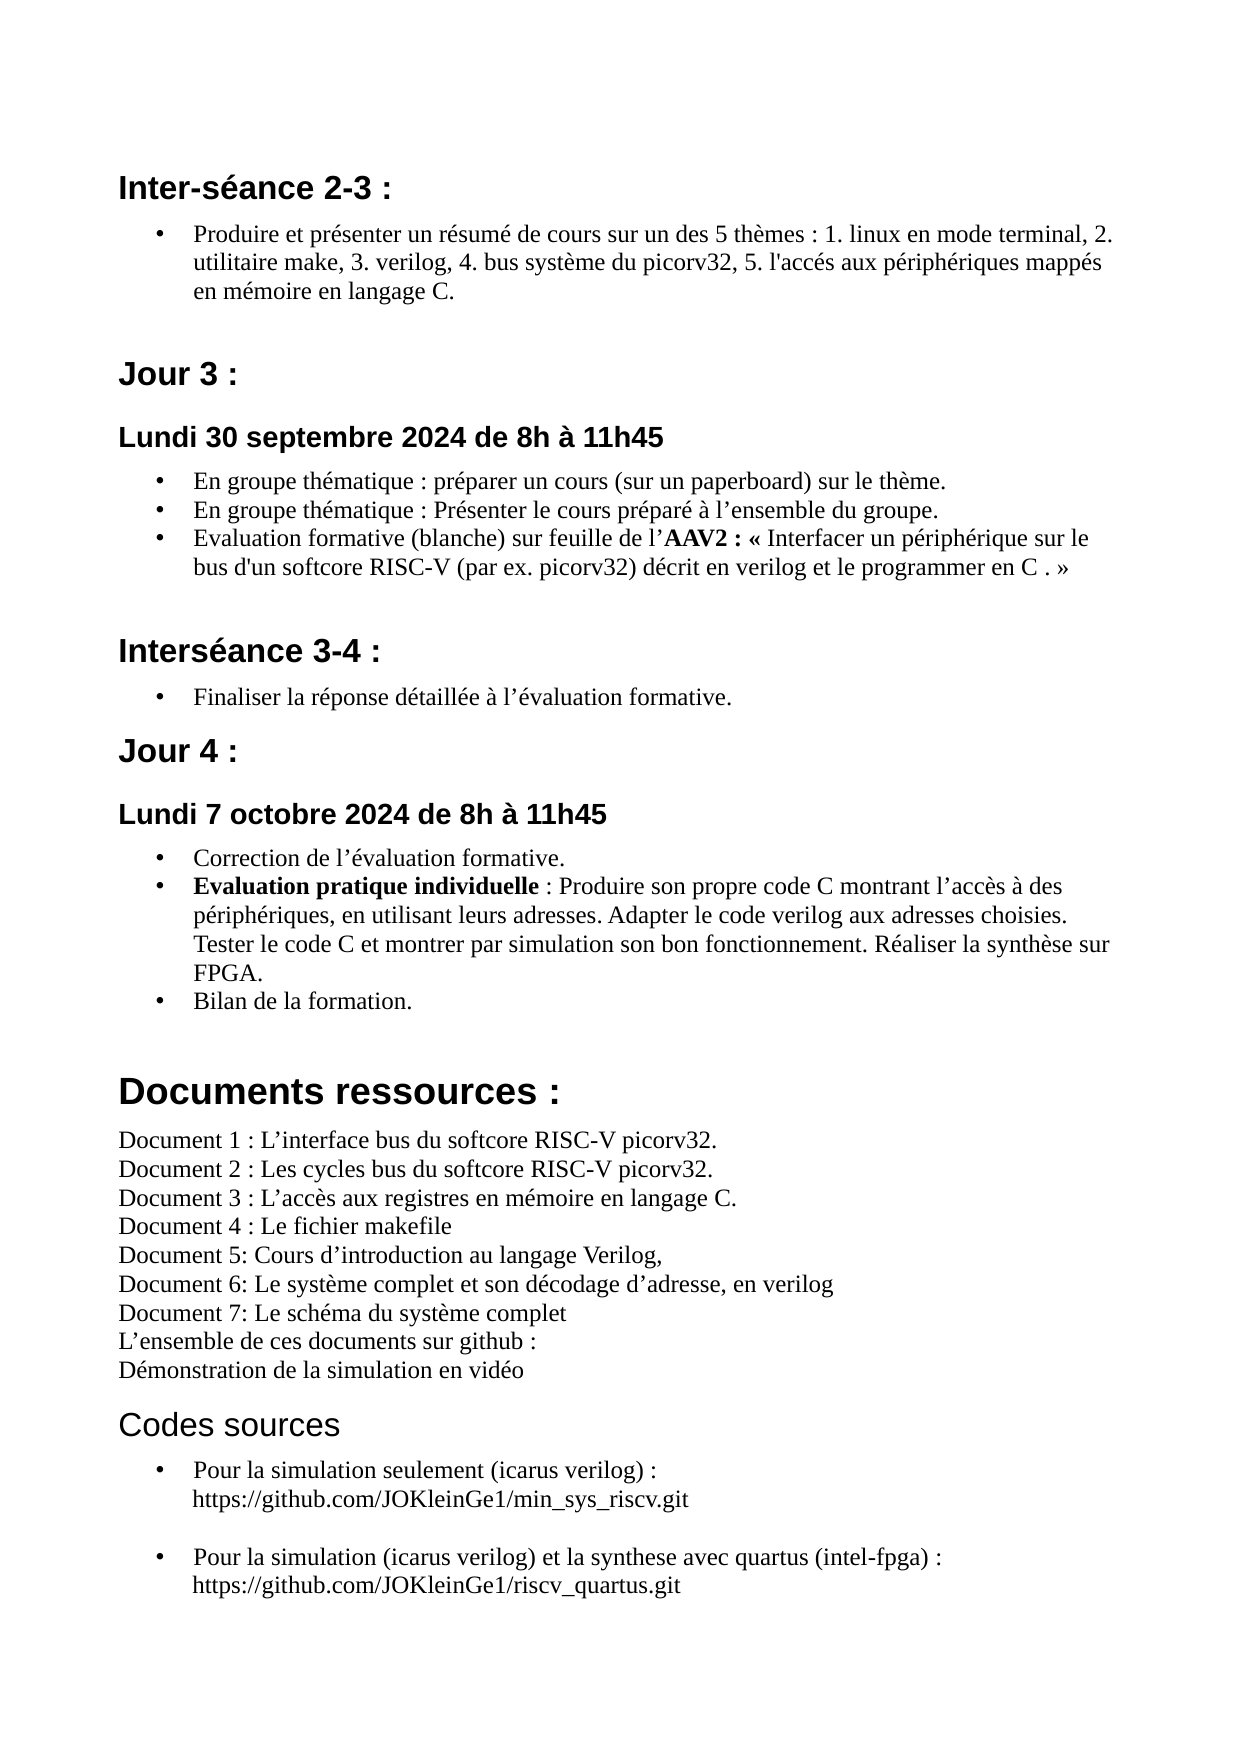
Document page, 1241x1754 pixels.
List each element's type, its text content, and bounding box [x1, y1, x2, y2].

subtitle Interséance 3-4 : [118, 631, 1122, 669]
text Document 4 : Le fichier makefile [118, 1211, 1122, 1240]
text L’ensemble de ces documents sur github : [118, 1326, 1122, 1355]
text Démonstration de la simulation en vidéo [118, 1355, 1122, 1384]
list En groupe thématique : préparer un cours (sur un paperboard) sur le thème. [156, 466, 1122, 495]
text https://github.com/JOKleinGe1/riscv_quartus.git [118, 1571, 1122, 1599]
text Document 5: Cours d’introduction au langage Verilog, [118, 1240, 1122, 1269]
text Document 2 : Les cycles bus du softcore RISC-V picorv32. [118, 1154, 1122, 1183]
list Finaliser la réponse détaillée à l’évaluation formative. [156, 682, 1122, 710]
subtitle Lundi 30 septembre 2024 de 8h à 11h45 [118, 420, 1122, 453]
subtitle Documents ressources : [118, 1069, 1122, 1113]
text Document 3 : L’accès aux registres en mémoire en langage C. [118, 1183, 1122, 1211]
subtitle Codes sources [118, 1405, 1122, 1443]
list Evaluation pratique individuelle : Produire son propre code C montrant l’accès à des périphériques, en utilisant leurs adresses. Adapter le code verilog aux adresses choisies. Tester le code C et montrer par simulation son bon fonctionnement. Réaliser la synthèse sur FPGA. [156, 871, 1122, 986]
list En groupe thématique : Présenter le cours préparé à l’ensemble du groupe. [156, 495, 1122, 523]
text Document 6: Le système complet et son décodage d’adresse, en verilog [118, 1269, 1122, 1298]
list Evaluation formative (blanche) sur feuille de l’AAV2 : « Interfacer un périphérique sur le bus d'un softcore RISC-V (par ex. picorv32) décrit en verilog et le programmer en C . » [156, 523, 1122, 581]
subtitle Jour 4 : [118, 731, 1122, 769]
subtitle Inter-séance 2-3 : [118, 168, 1122, 206]
list Pour la simulation seulement (icarus verilog) : [156, 1456, 1122, 1484]
list Pour la simulation (icarus verilog) et la synthese avec quartus (intel-fpga) : [156, 1542, 1122, 1571]
list Correction de l’évaluation formative. [156, 843, 1122, 871]
subtitle Lundi 7 octobre 2024 de 8h à 11h45 [118, 797, 1122, 830]
subtitle Jour 3 : [118, 354, 1122, 393]
text https://github.com/JOKleinGe1/min_sys_riscv.git [118, 1484, 1122, 1513]
list Produire et présenter un résumé de cours sur un des 5 thèmes : 1. linux en mode terminal, 2. utilitaire make, 3. verilog, 4. bus système du picorv32, 5. l'accés aux périphériques mappés en mémoire en langage C. [156, 219, 1122, 305]
text Document 1 : L’interface bus du softcore RISC-V picorv32. [118, 1125, 1122, 1154]
list Bilan de la formation. [156, 986, 1122, 1015]
text Document 7: Le schéma du système complet [118, 1298, 1122, 1326]
